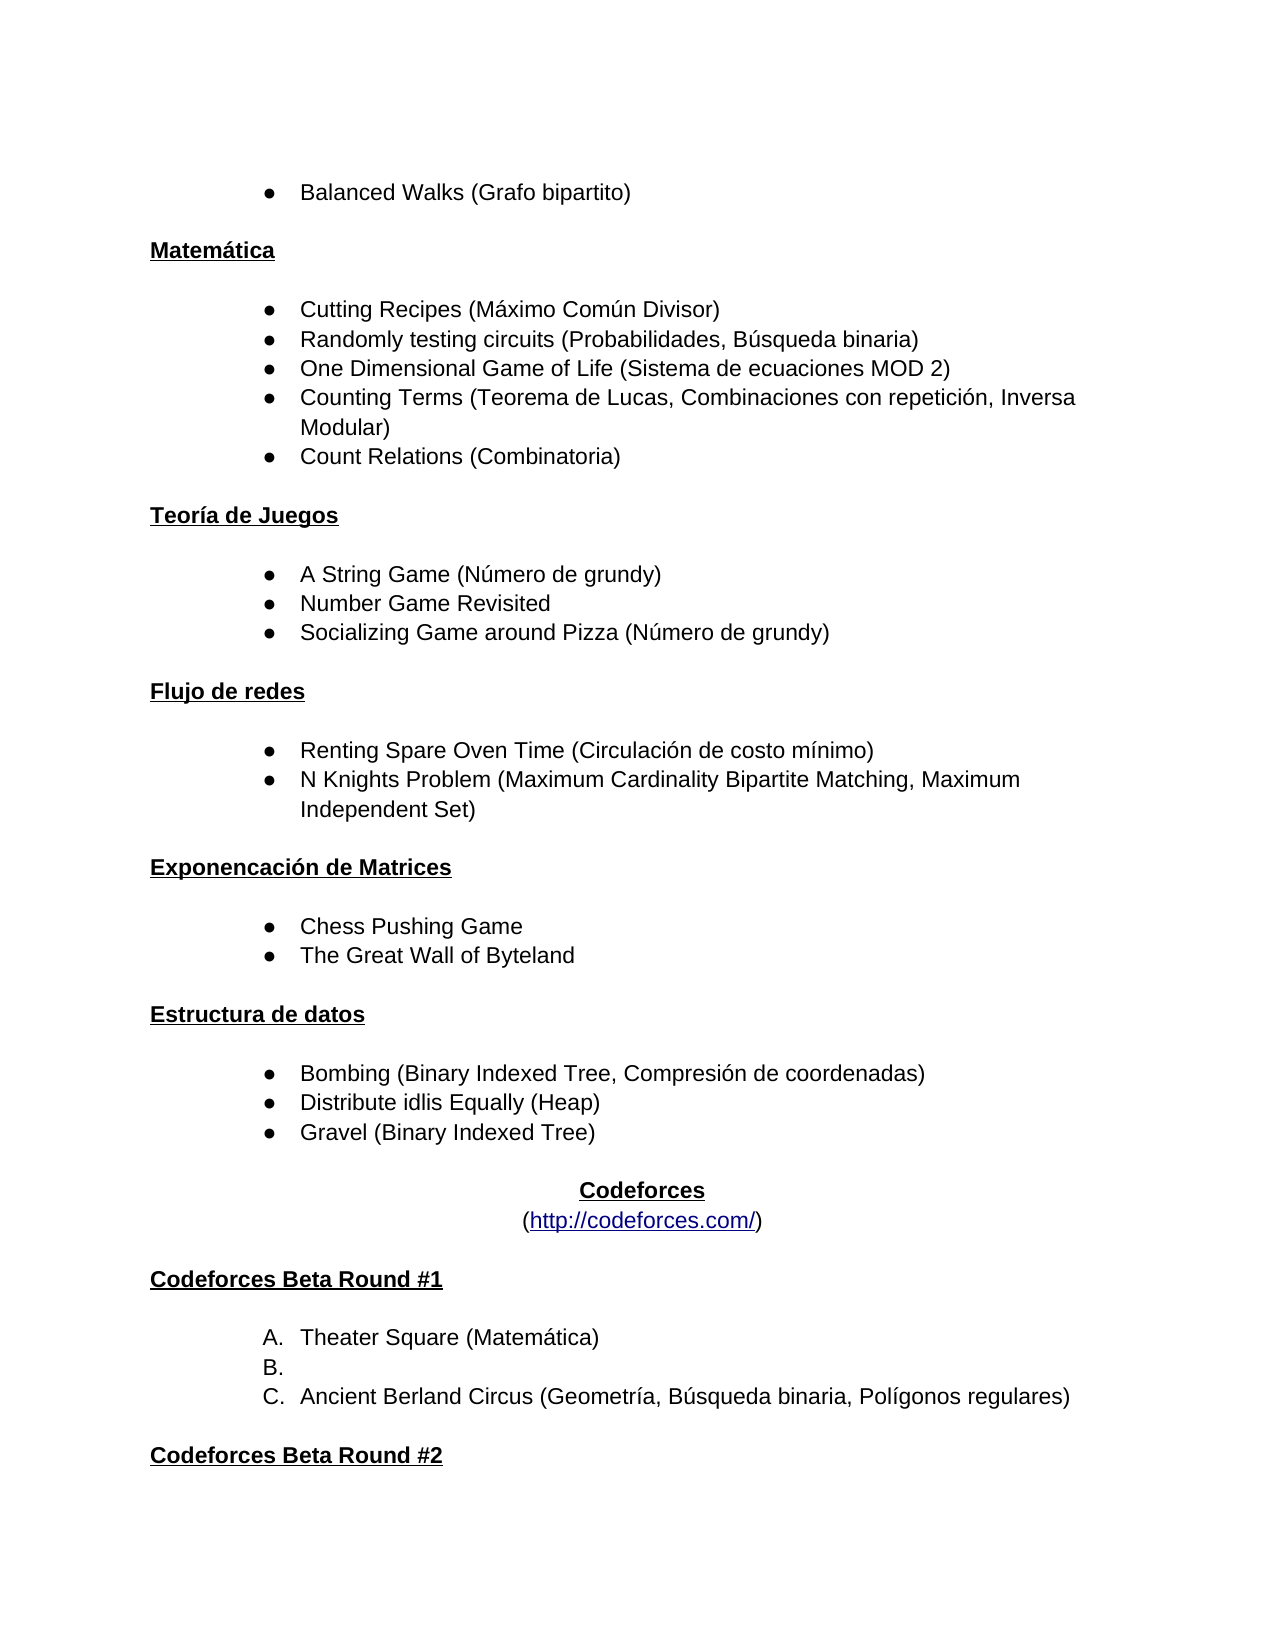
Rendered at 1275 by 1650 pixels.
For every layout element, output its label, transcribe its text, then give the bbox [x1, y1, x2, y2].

list Number Game Revisited [262, 591, 1134, 616]
list One Dimensional Game of Life (Sistema de ecuaciones MOD 2) [262, 356, 1134, 381]
list Ancient Berland Circus (Geometría, Búsqueda binaria, Polígonos regulares) [262, 1384, 1134, 1409]
list Renting Spare Oven Time (Circulación de costo mínimo) [262, 737, 1134, 763]
text Codeforces [150, 1178, 1134, 1204]
list Cutting Recipes (Máximo Común Divisor) [262, 297, 1134, 322]
list Bombing (Binary Indexed Tree, Compresión de coordenadas) [262, 1061, 1134, 1086]
list Socializing Game around Pizza (Número de grundy) [262, 620, 1134, 646]
list Randomly testing circuits (Probabilidades, Búsqueda binaria) [262, 326, 1134, 352]
list Distribute idlis Equally (Heap) [262, 1090, 1134, 1116]
text Flujo de redes [150, 679, 1134, 704]
text Codeforces Beta Round #2 [150, 1442, 1134, 1468]
list Gravel (Binary Indexed Tree) [262, 1119, 1134, 1145]
text Exponencación de Matrices [150, 855, 1134, 881]
text Matemática [150, 238, 1134, 264]
list The Great Wall of Byteland [262, 943, 1134, 969]
list Chess Pushing Game [262, 914, 1134, 939]
list Theater Square (Matemática) [262, 1325, 1134, 1351]
text Estructura de datos [150, 1002, 1134, 1027]
text Codeforces Beta Round #1 [150, 1266, 1134, 1292]
list N Knights Problem (Maximum Cardinality Bipartite Matching, Maximum Independent Set) [262, 767, 1134, 822]
list Balanced Walks (Grafo bipartito) [262, 179, 1134, 205]
list Count Relations (Combinatoria) [262, 444, 1134, 469]
list Counting Terms (Teorema de Lucas, Combinaciones con repetición, Inversa Modular) [262, 385, 1134, 440]
text Teoría de Juegos [150, 502, 1134, 528]
list A String Game (Número de grundy) [262, 561, 1134, 587]
text (http://codeforces.com/) [150, 1207, 1134, 1233]
